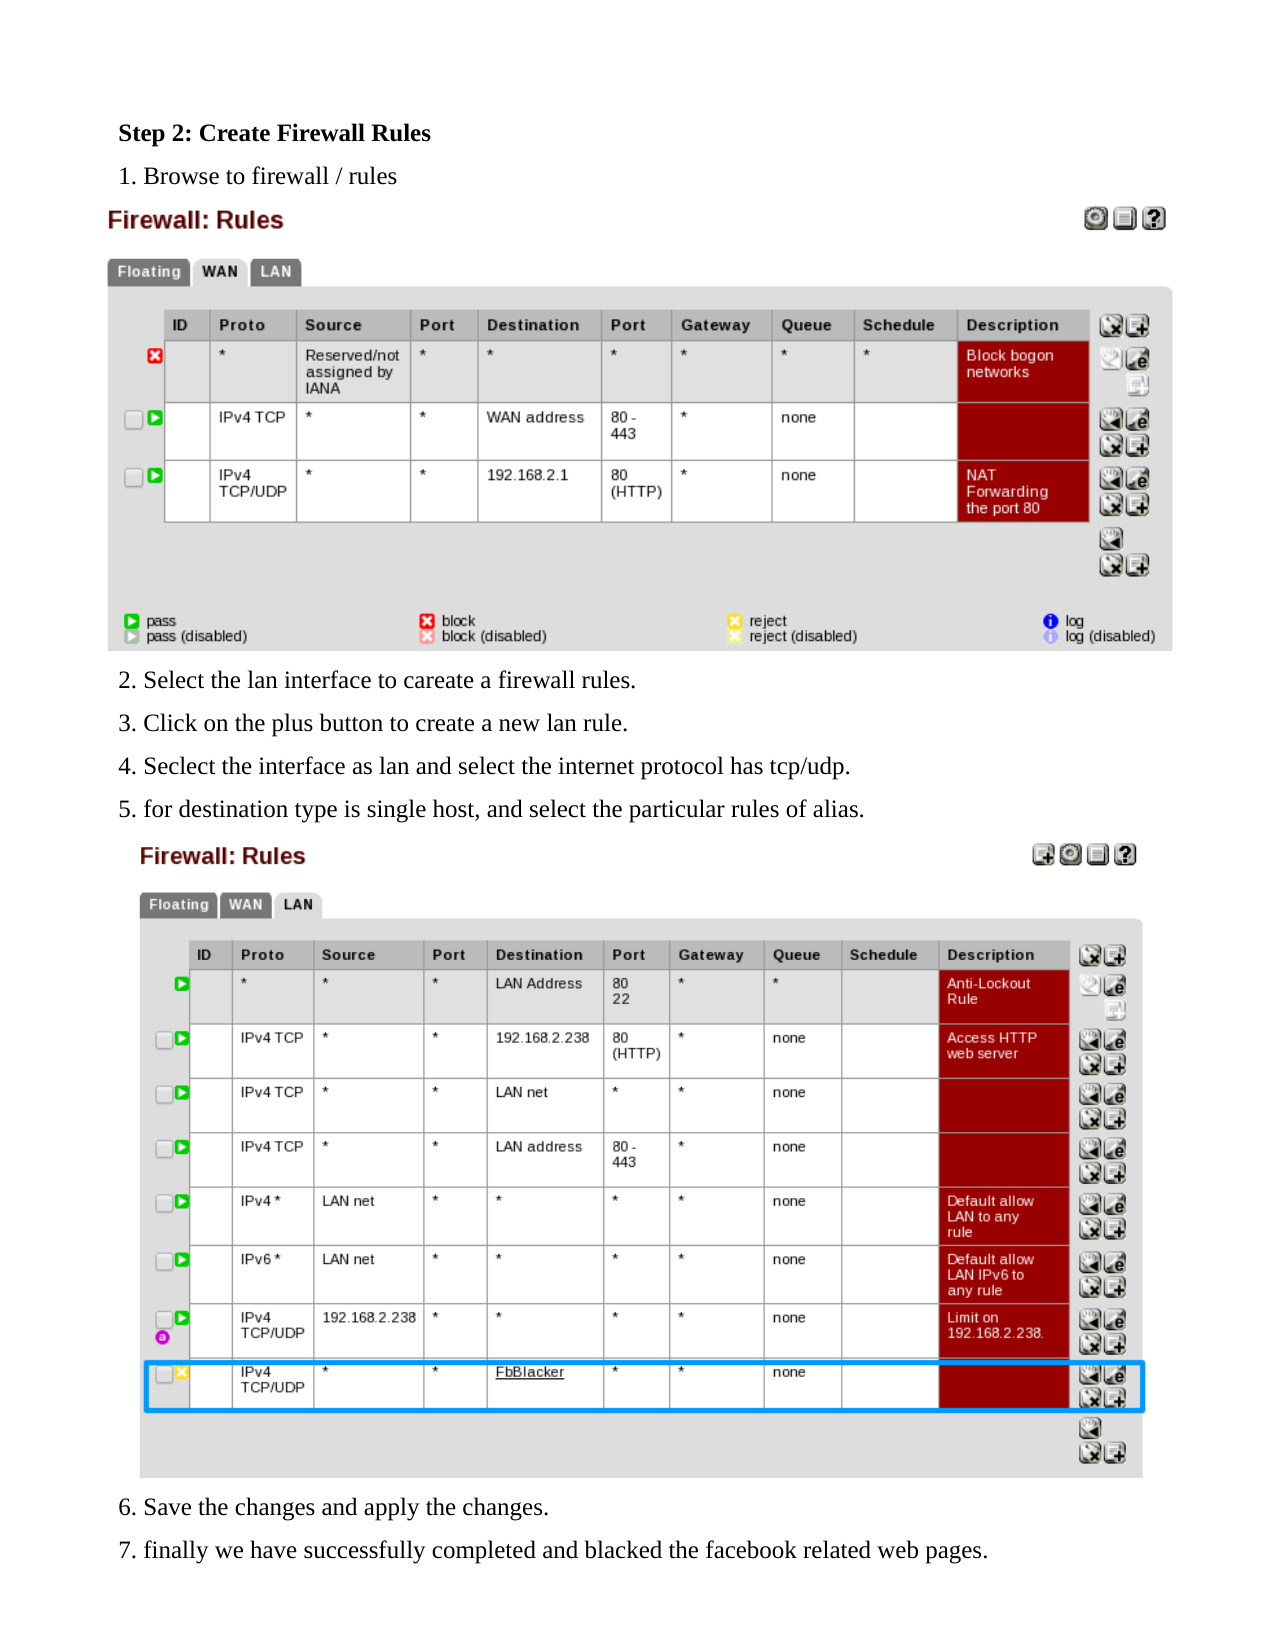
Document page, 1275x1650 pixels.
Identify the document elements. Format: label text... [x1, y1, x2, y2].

text 6. Save the changes and apply the changes. [118, 1478, 1157, 1521]
picture [118, 837, 1157, 1478]
text 3. Click on the plus button to create a new lan rule. [118, 708, 1157, 737]
text Step 2: Create Firewall Rules [118, 118, 1157, 147]
text 4. Seclect the interface as lan and select the internet protocol has tcp/udp. [118, 751, 1157, 780]
text 2. Select the lan interface to careate a firewall rules. [118, 651, 1157, 693]
text 5. for destination type is single host, and select the particular rules of alias. [118, 794, 1157, 823]
picture [90, 204, 1185, 651]
text 1. Browse to firewall / rules [118, 161, 1157, 190]
text 7. finally we have successfully completed and blacked the facebook related web pages. [118, 1535, 1157, 1564]
